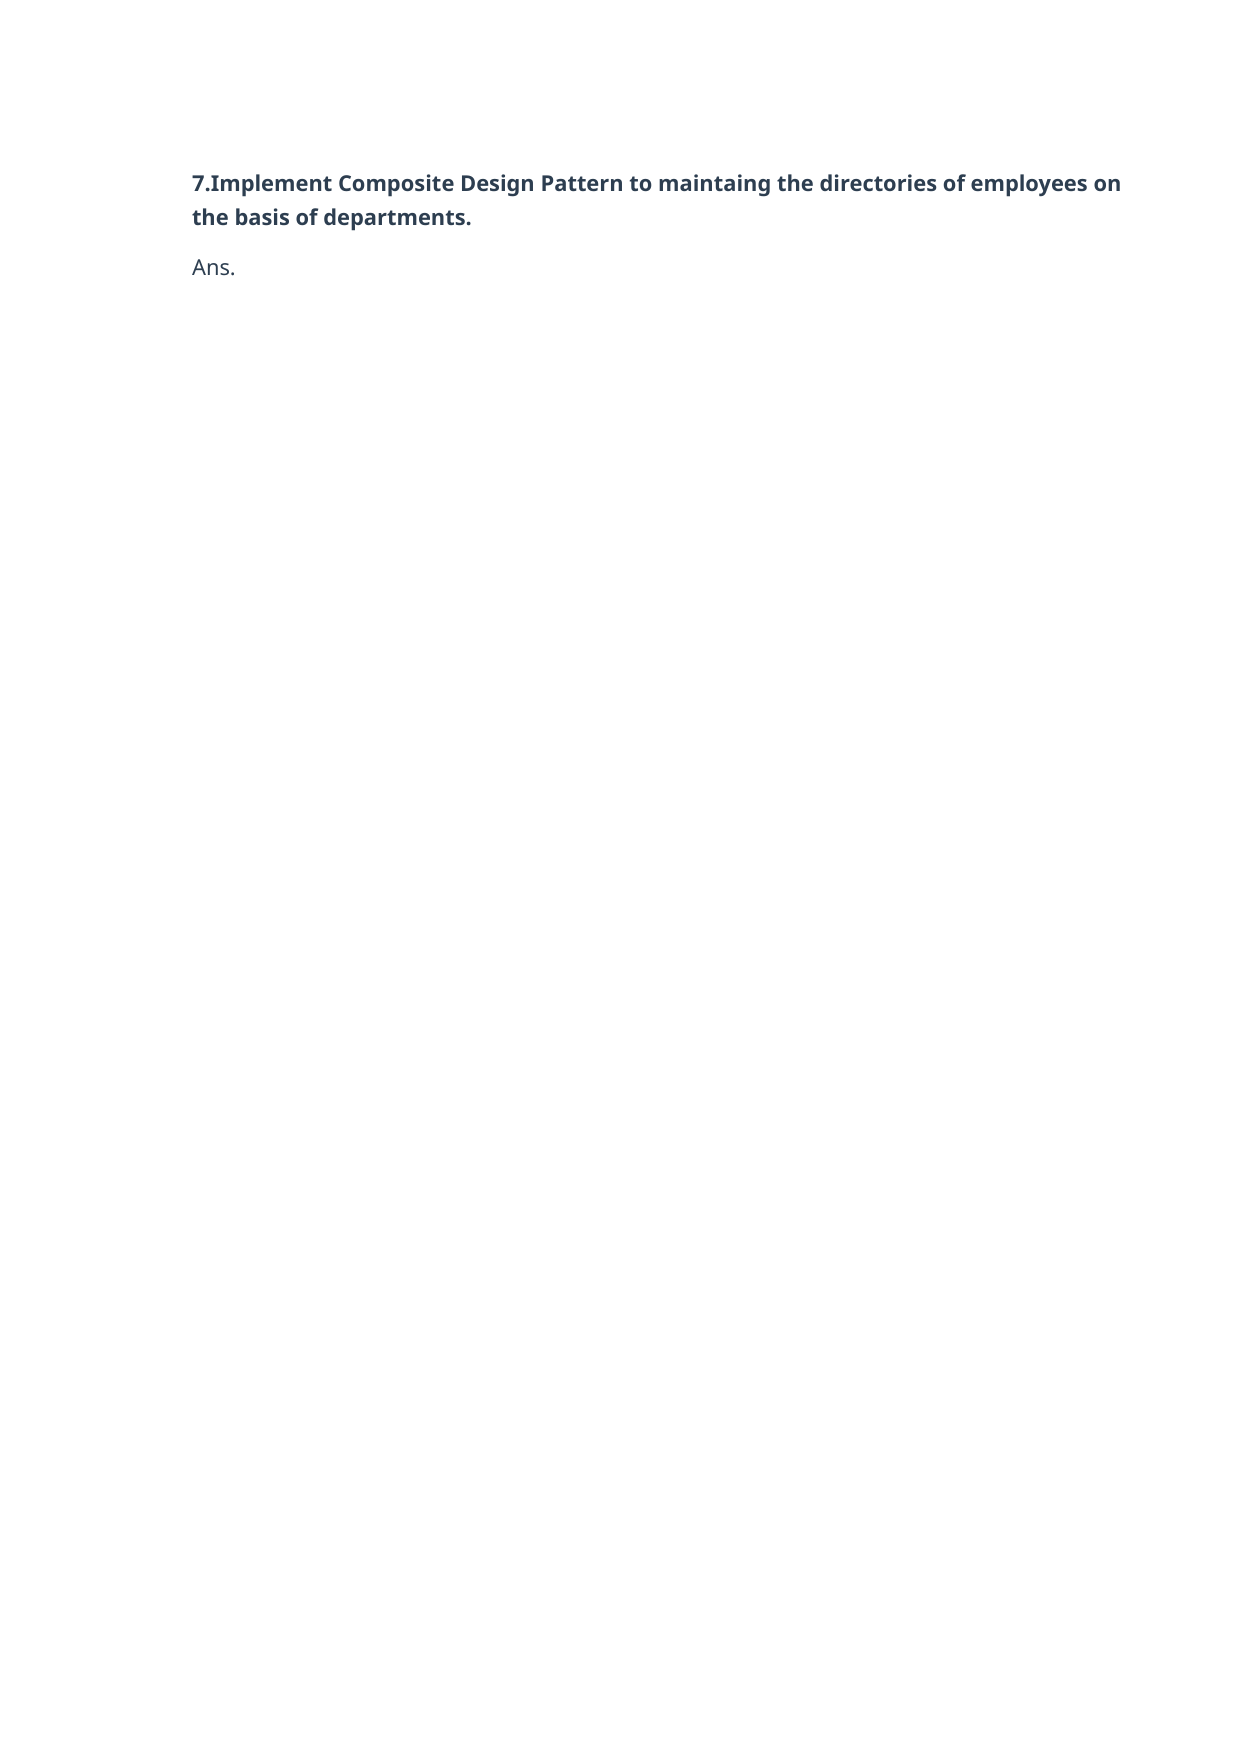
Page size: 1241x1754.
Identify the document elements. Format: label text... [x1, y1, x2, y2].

list Ans. [118, 252, 1122, 282]
list Implement Composite Design Pattern to maintaing the directories of employees on the basis of departments. [118, 168, 1122, 232]
